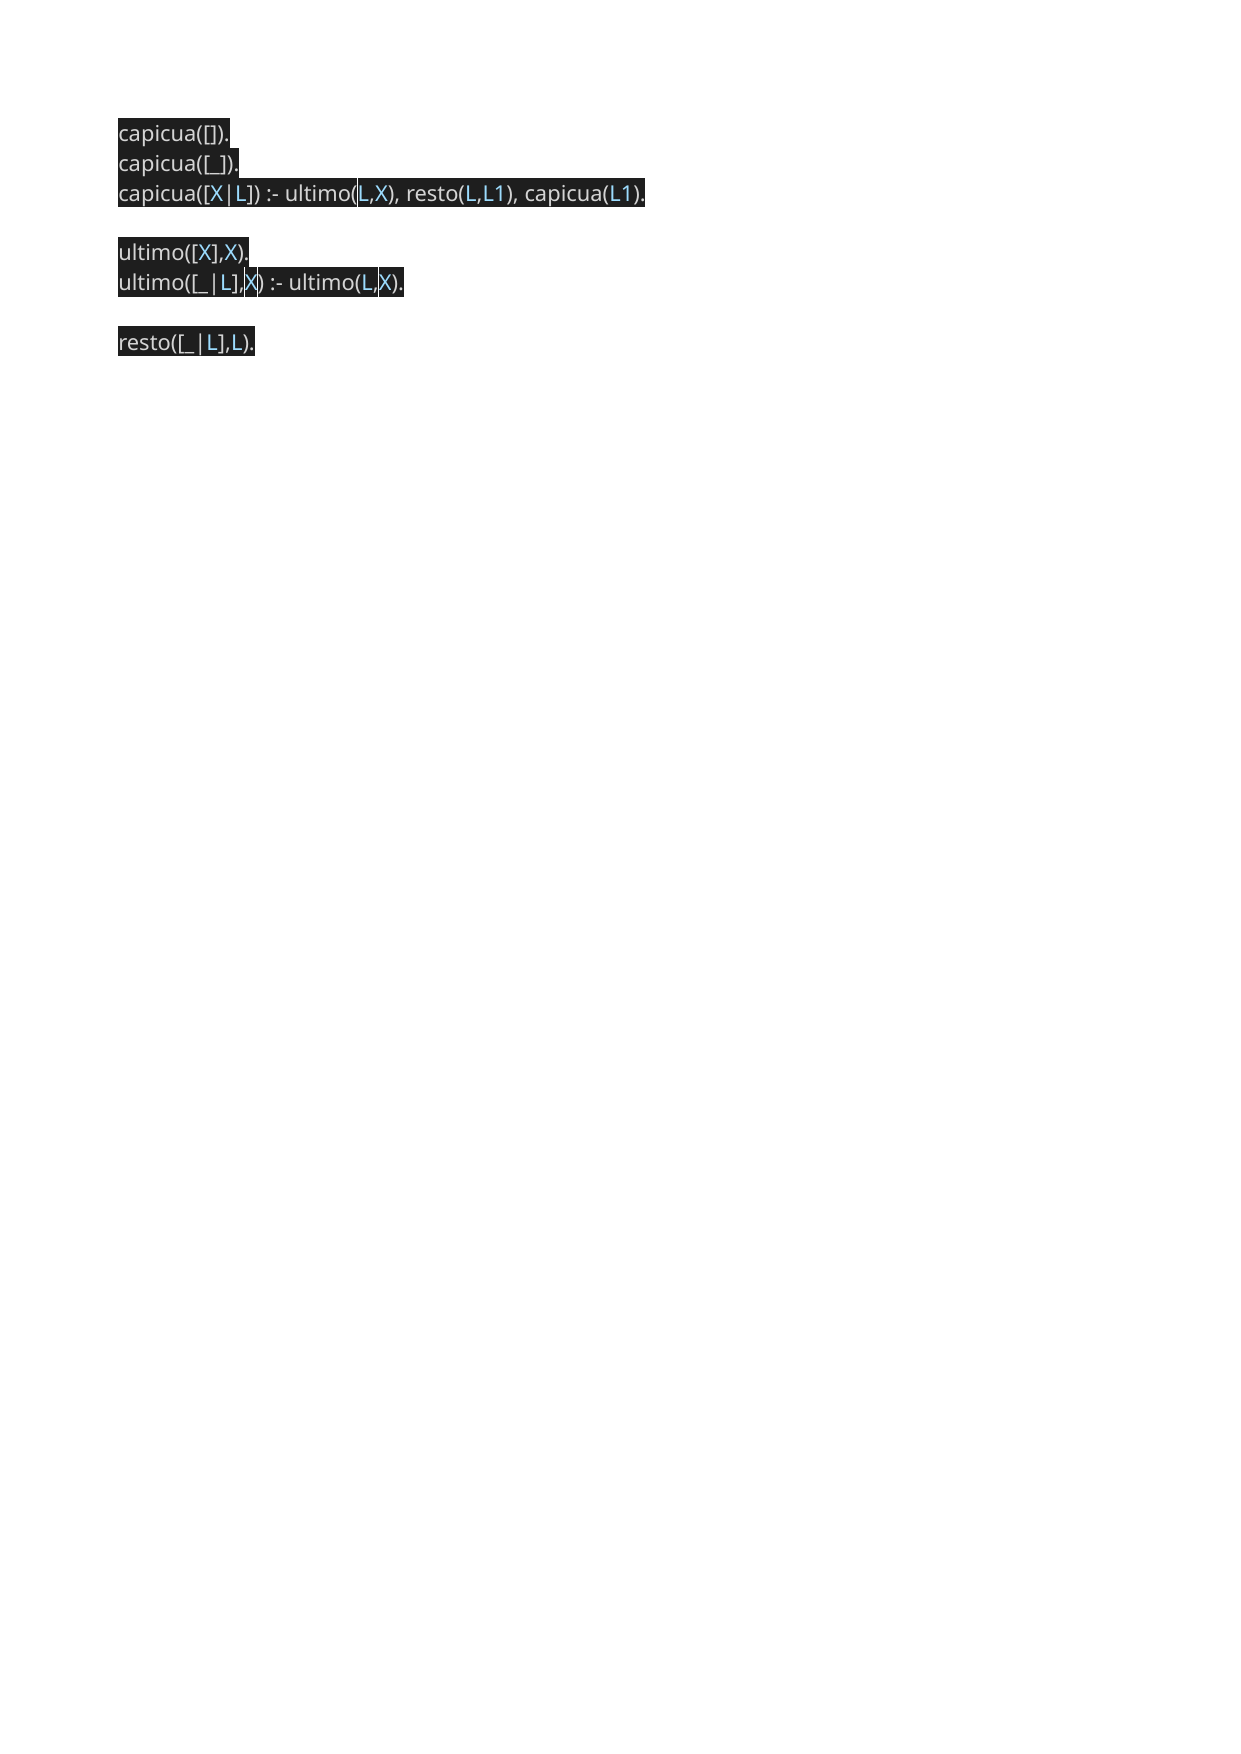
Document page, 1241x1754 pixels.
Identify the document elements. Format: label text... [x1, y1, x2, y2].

text capicua([]). [118, 118, 1122, 148]
text capicua([_]). [118, 148, 1122, 178]
text ultimo([X],X). [118, 237, 1122, 267]
text ultimo([_|L],X) :- ultimo(L,X). [118, 267, 1122, 297]
text resto([_|L],L). [118, 326, 1122, 356]
text capicua([X|L]) :- ultimo(L,X), resto(L,L1), capicua(L1). [118, 178, 1122, 207]
